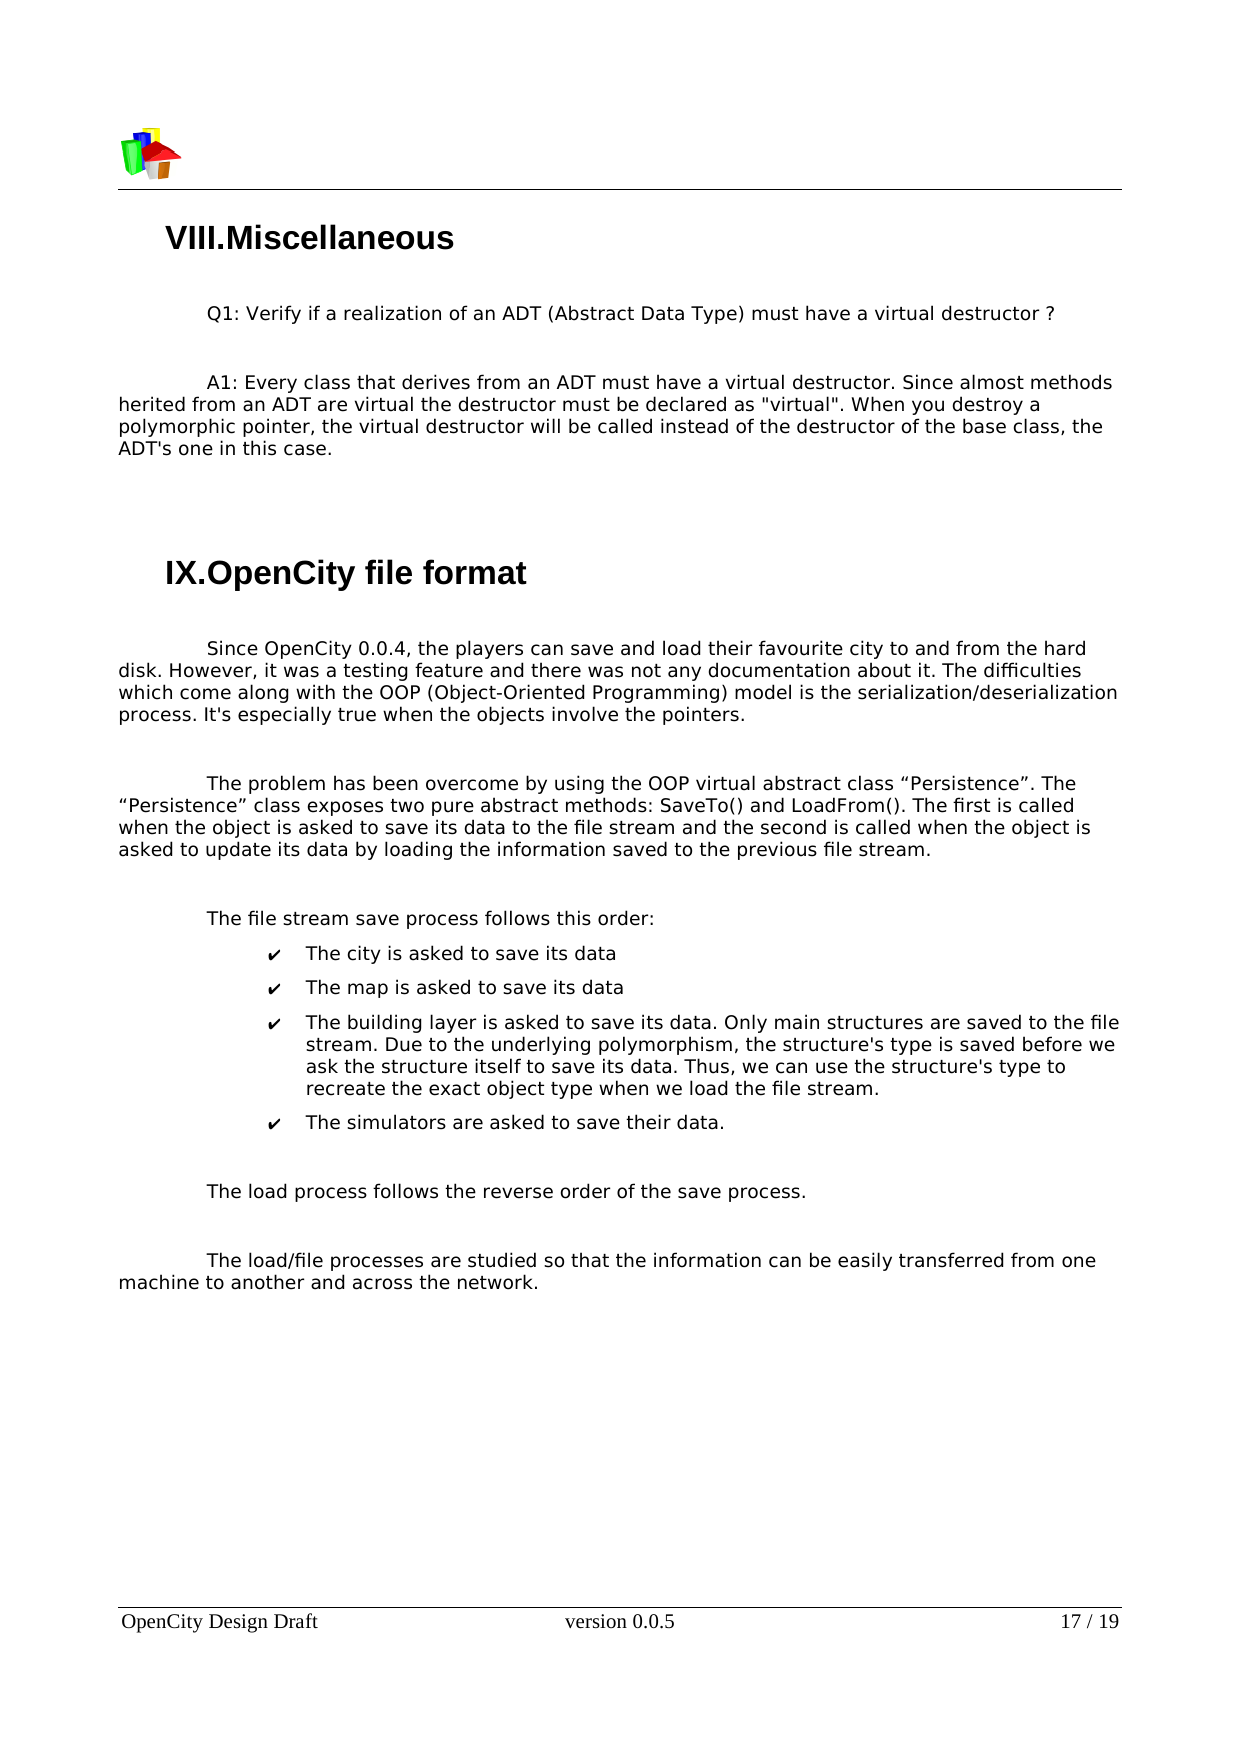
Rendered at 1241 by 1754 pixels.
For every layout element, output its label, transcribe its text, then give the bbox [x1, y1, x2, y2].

text Since OpenCity 0.0.4, the players can save and load their favourite city to and from the hard disk. However, it was a testing feature and there was not any documentation about it. The difficulties which come along with the OOP (Object-Oriented Programming) model is the serialization/deserialization process. It's especially true when the objects involve the pointers. [118, 638, 1122, 726]
subtitle OpenCity file format [156, 554, 1122, 591]
text The load/file processes are studied so that the information can be easily transferred from one machine to another and across the network. [118, 1250, 1122, 1294]
text Q1: Verify if a realization of an ADT (Abstract Data Type) must have a virtual destructor ? [118, 303, 1122, 325]
text The problem has been overcome by using the OOP virtual abstract class “Persistence”. The “Persistence” class exposes two pure abstract methods: SaveTo() and LoadFrom(). The first is called when the object is asked to save its data to the file stream and the second is called when the object is asked to update its data by loading the information saved to the previous file stream. [118, 773, 1122, 861]
list The simulators are asked to save their data. [268, 1112, 1122, 1134]
list The map is asked to save its data [268, 977, 1122, 999]
list The building layer is asked to save its data. Only main structures are saved to the file stream. Due to the underlying polymorphism, the structure's type is saved before we ask the structure itself to save its data. Thus, we can use the structure's type to recreate the exact object type when we load the file stream. [268, 1012, 1122, 1099]
text The load process follows the reverse order of the save process. [118, 1181, 1122, 1203]
text A1: Every class that derives from an ADT must have a virtual destructor. Since almost methods herited from an ADT are virtual the destructor must be declared as "virtual". When you destroy a polymorphic pointer, the virtual destructor will be called instead of the destructor of the base class, the ADT's one in this case. [118, 372, 1122, 460]
subtitle Miscellaneous [156, 218, 1122, 256]
list The city is asked to save its data [268, 943, 1122, 964]
picture [121, 121, 182, 186]
text The file stream save process follows this order: [118, 908, 1122, 930]
